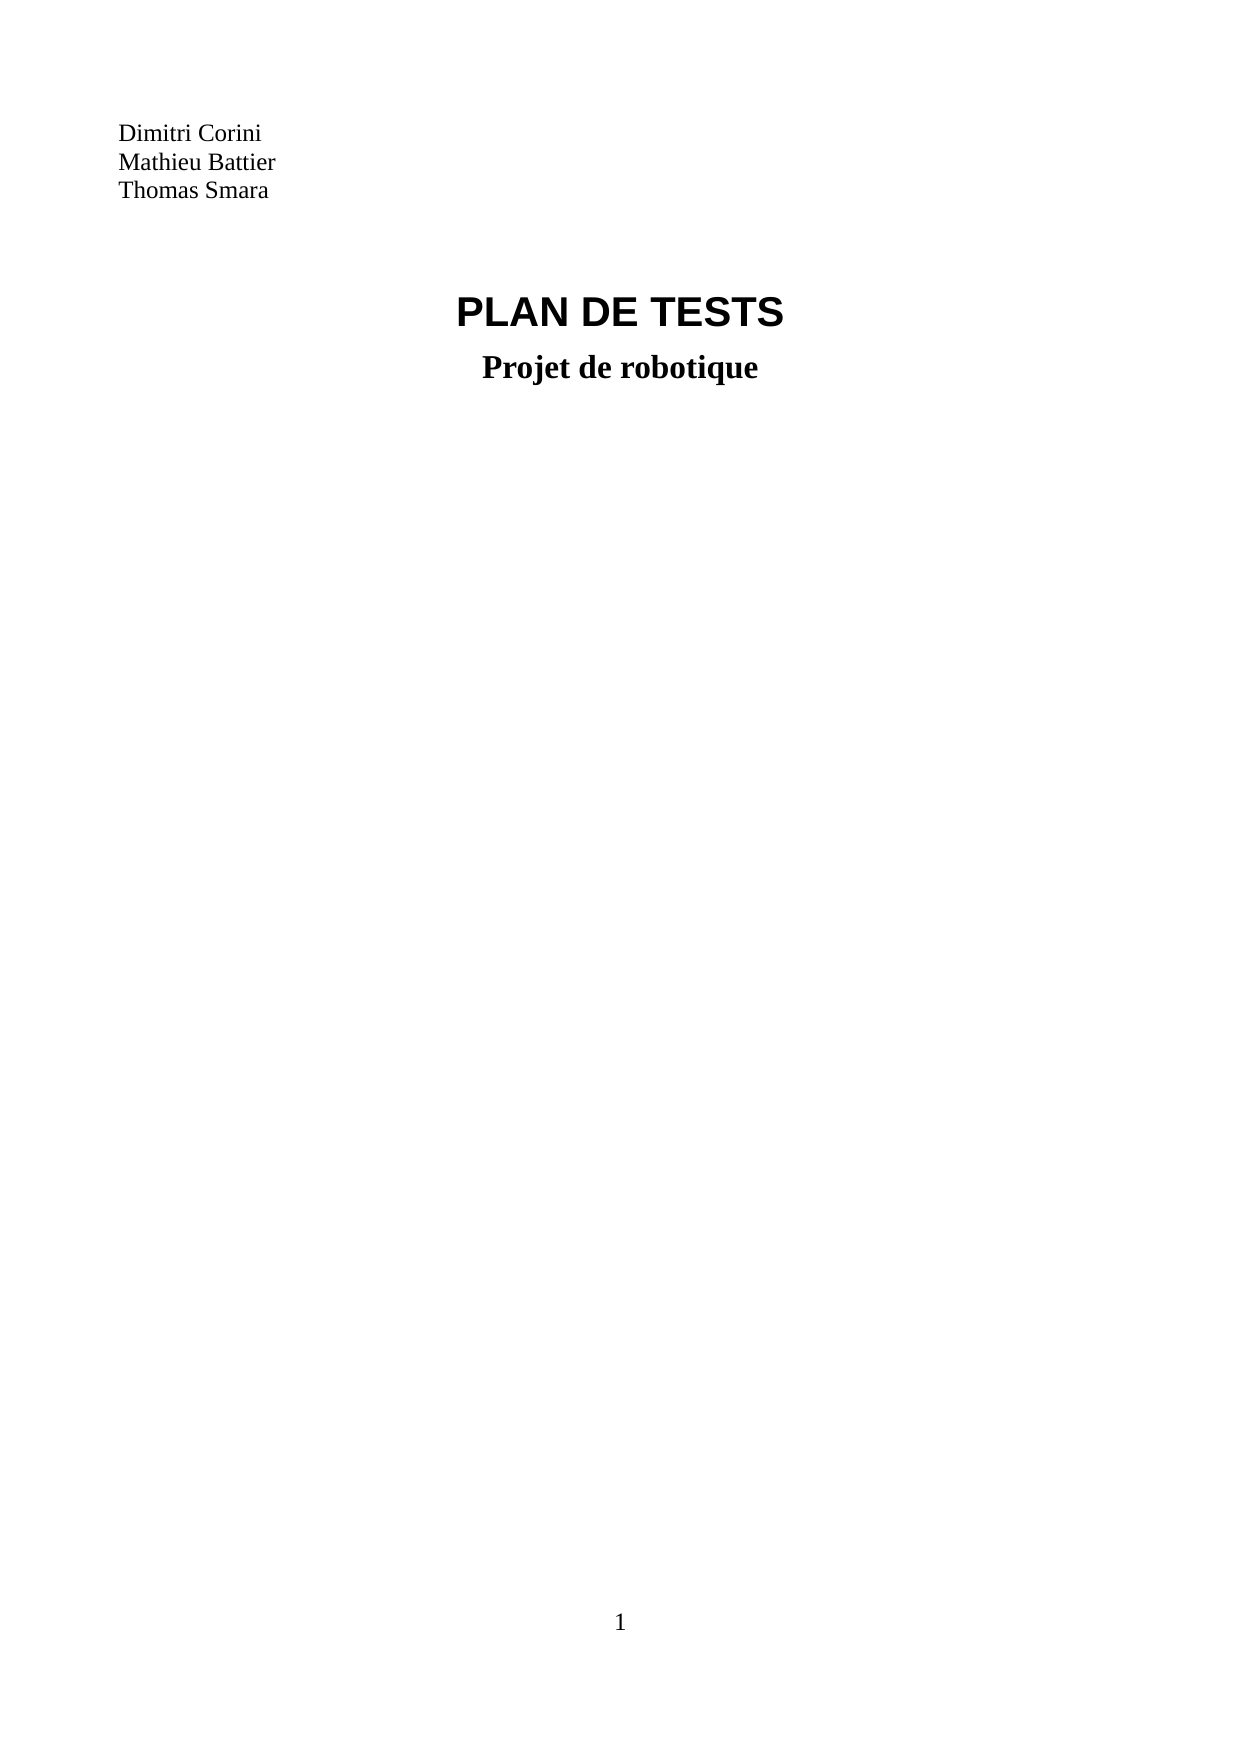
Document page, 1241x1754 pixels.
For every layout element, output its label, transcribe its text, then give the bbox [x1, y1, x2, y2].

text Mathieu Battier [118, 147, 1122, 176]
subtitle PLAN DE TESTS [118, 287, 1122, 335]
text Dimitri Corini [118, 118, 1122, 147]
text Thomas Smara [118, 176, 1122, 204]
text Projet de robotique [118, 347, 1122, 386]
